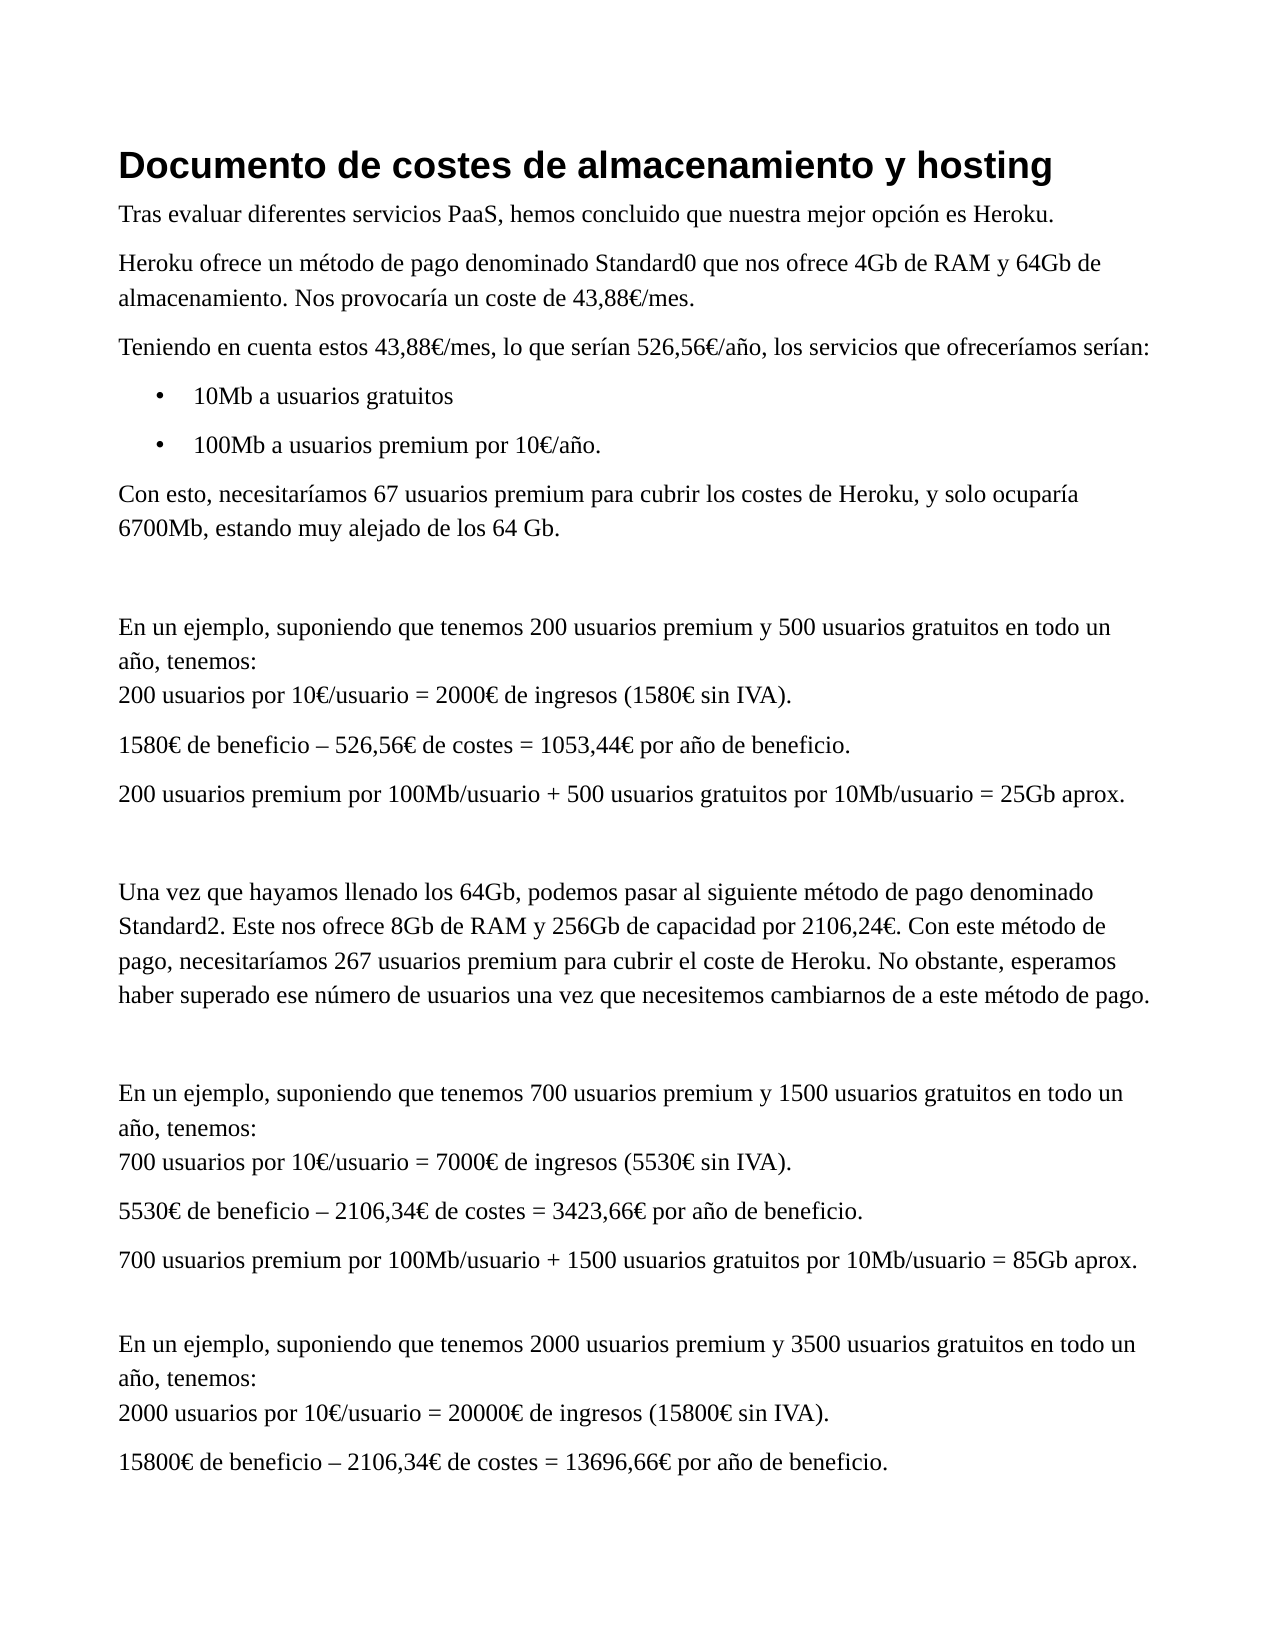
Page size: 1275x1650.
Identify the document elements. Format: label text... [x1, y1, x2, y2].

text Heroku ofrece un método de pago denominado Standard0 que nos ofrece 4Gb de RAM y 64Gb de almacenamiento. Nos provocaría un coste de 43,88€/mes. [118, 248, 1157, 312]
list 10Mb a usuarios gratuitos [156, 381, 1157, 410]
text En un ejemplo, suponiendo que tenemos 2000 usuarios premium y 3500 usuarios gratuitos en todo un año, tenemos: 2000 usuarios por 10€/usuario = 20000€ de ingresos (15800€ sin IVA). [118, 1294, 1157, 1427]
text Una vez que hayamos llenado los 64Gb, podemos pasar al siguiente método de pago denominado Standard2. Este nos ofrece 8Gb de RAM y 256Gb de capacidad por 2106,24€. Con este método de pago, necesitaríamos 267 usuarios premium para cubrir el coste de Heroku. No obstante, esperamos haber superado ese número de usuarios una vez que necesitemos cambiarnos de a este método de pago. [118, 877, 1157, 1009]
text 700 usuarios premium por 100Mb/usuario + 1500 usuarios gratuitos por 10Mb/usuario = 85Gb aprox. [118, 1246, 1157, 1274]
list 100Mb a usuarios premium por 10€/año. [156, 430, 1157, 459]
subtitle Documento de costes de almacenamiento y hosting [118, 143, 1157, 187]
text 1580€ de beneficio – 526,56€ de costes = 1053,44€ por año de beneficio. [118, 730, 1157, 758]
text En un ejemplo, suponiendo que tenemos 200 usuarios premium y 500 usuarios gratuitos en todo un año, tenemos: 200 usuarios por 10€/usuario = 2000€ de ingresos (1580€ sin IVA). [118, 612, 1157, 709]
text Teniendo en cuenta estos 43,88€/mes, lo que serían 526,56€/año, los servicios que ofreceríamos serían: [118, 332, 1157, 361]
text Tras evaluar diferentes servicios PaaS, hemos concluido que nuestra mejor opción es Heroku. [118, 199, 1157, 228]
text 5530€ de beneficio – 2106,34€ de costes = 3423,66€ por año de beneficio. [118, 1196, 1157, 1225]
text 200 usuarios premium por 100Mb/usuario + 500 usuarios gratuitos por 10Mb/usuario = 25Gb aprox. [118, 779, 1157, 807]
text En un ejemplo, suponiendo que tenemos 700 usuarios premium y 1500 usuarios gratuitos en todo un año, tenemos: 700 usuarios por 10€/usuario = 7000€ de ingresos (5530€ sin IVA). [118, 1078, 1157, 1176]
text 15800€ de beneficio – 2106,34€ de costes = 13696,66€ por año de beneficio. [118, 1447, 1157, 1476]
text Con esto, necesitaríamos 67 usuarios premium para cubrir los costes de Heroku, y solo ocuparía 6700Mb, estando muy alejado de los 64 Gb. [118, 479, 1157, 542]
